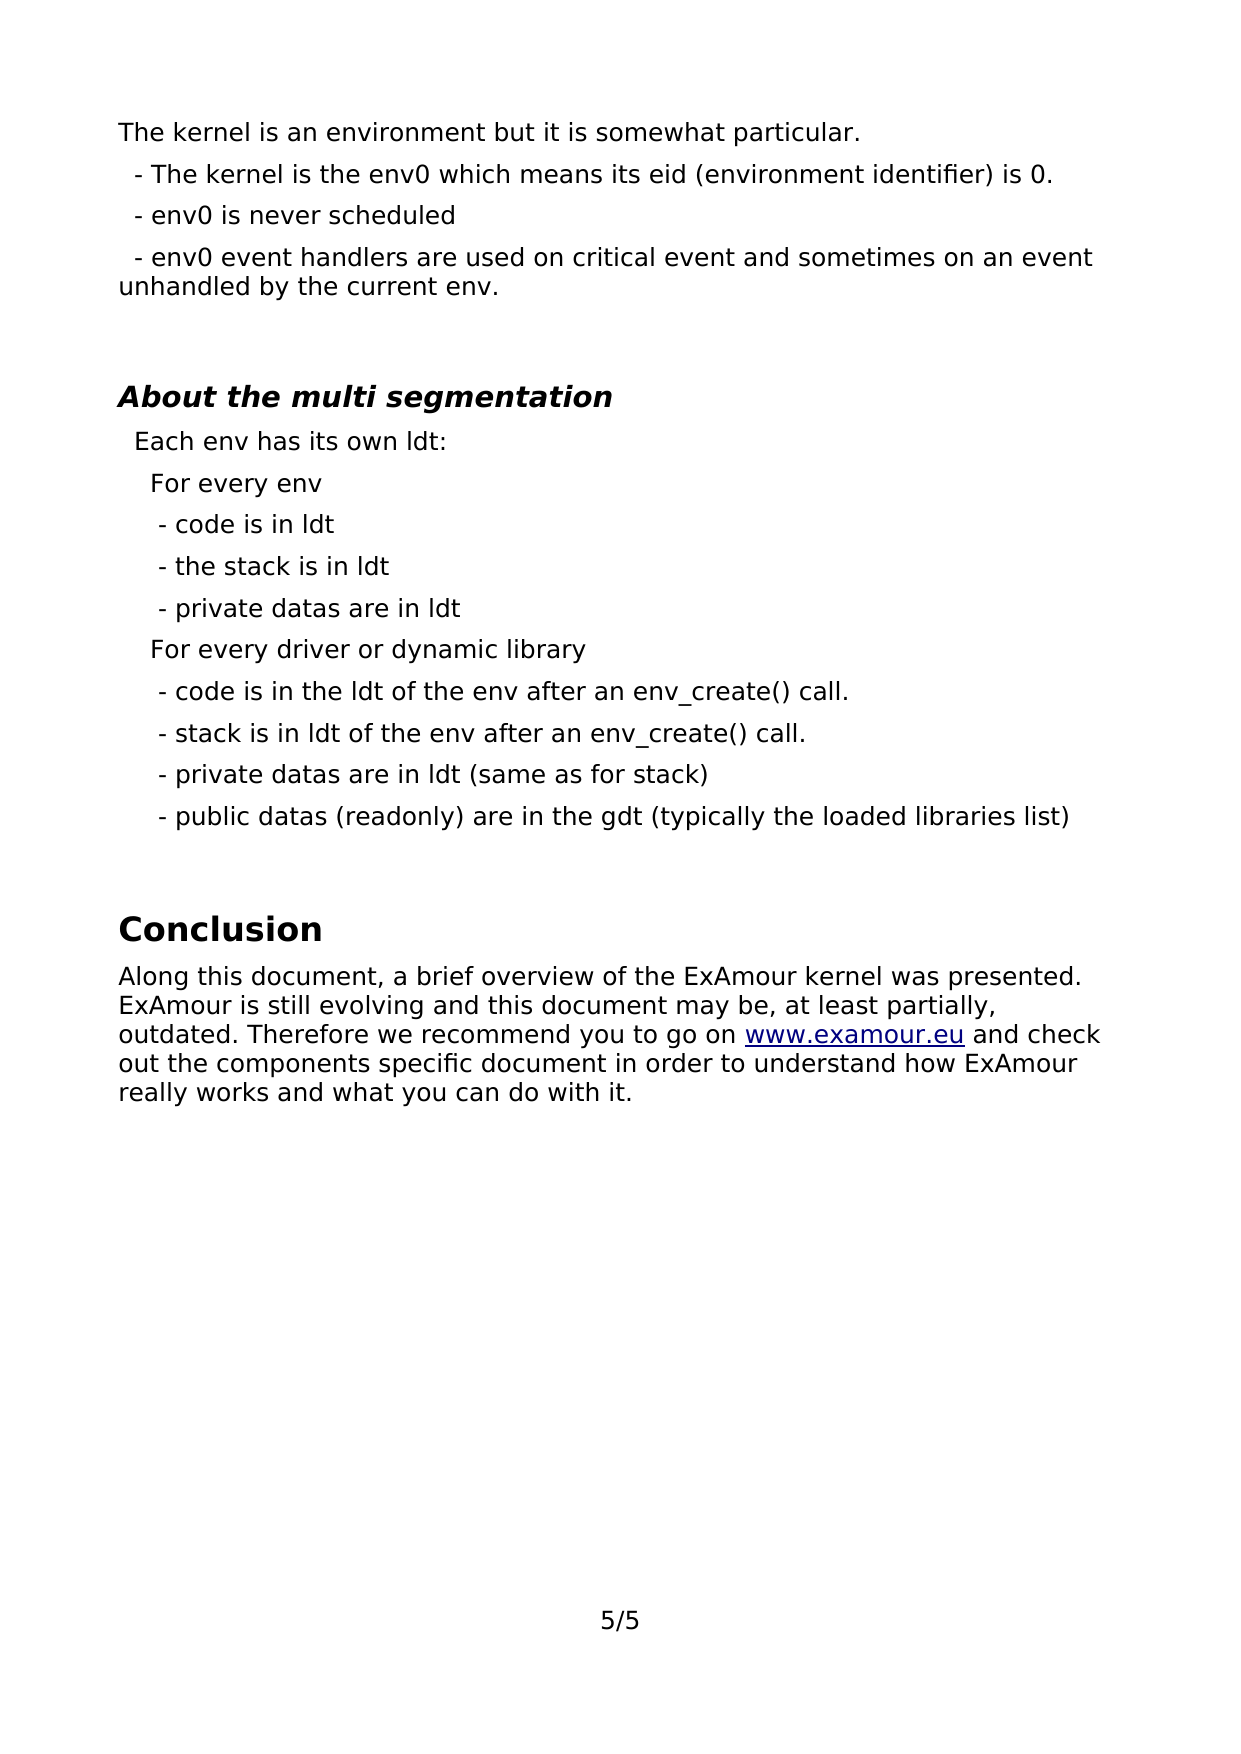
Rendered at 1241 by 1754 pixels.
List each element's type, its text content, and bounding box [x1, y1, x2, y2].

text For every env [118, 469, 1122, 498]
subtitle About the multi segmentation [118, 381, 1122, 414]
text Along this document, a brief overview of the ExAmour kernel was presented. ExAmour is still evolving and this document may be, at least partially, outdated. Therefore we recommend you to go on www.examour.eu and check out the components specific document in order to understand how ExAmour really works and what you can do with it. [118, 962, 1122, 1108]
text - env0 event handlers are used on critical event and sometimes on an event unhandled by the current env. [118, 243, 1122, 301]
text - stack is in ldt of the env after an env_create() call. [118, 719, 1122, 748]
text - private datas are in ldt (same as for stack) [118, 760, 1122, 789]
text - The kernel is the env0 which means its eid (environment identifier) is 0. [118, 160, 1122, 189]
text - the stack is in ldt [118, 552, 1122, 581]
text Each env has its own ldt: [118, 427, 1122, 456]
text - env0 is never scheduled [118, 201, 1122, 231]
subtitle Conclusion [118, 910, 1122, 949]
text - code is in ldt [118, 510, 1122, 539]
text - public datas (readonly) are in the gdt (typically the loaded libraries list) [118, 802, 1122, 831]
text The kernel is an environment but it is somewhat particular. [118, 118, 1122, 147]
text - code is in the ldt of the env after an env_create() call. [118, 677, 1122, 706]
text - private datas are in ldt [118, 594, 1122, 623]
text For every driver or dynamic library [118, 635, 1122, 664]
